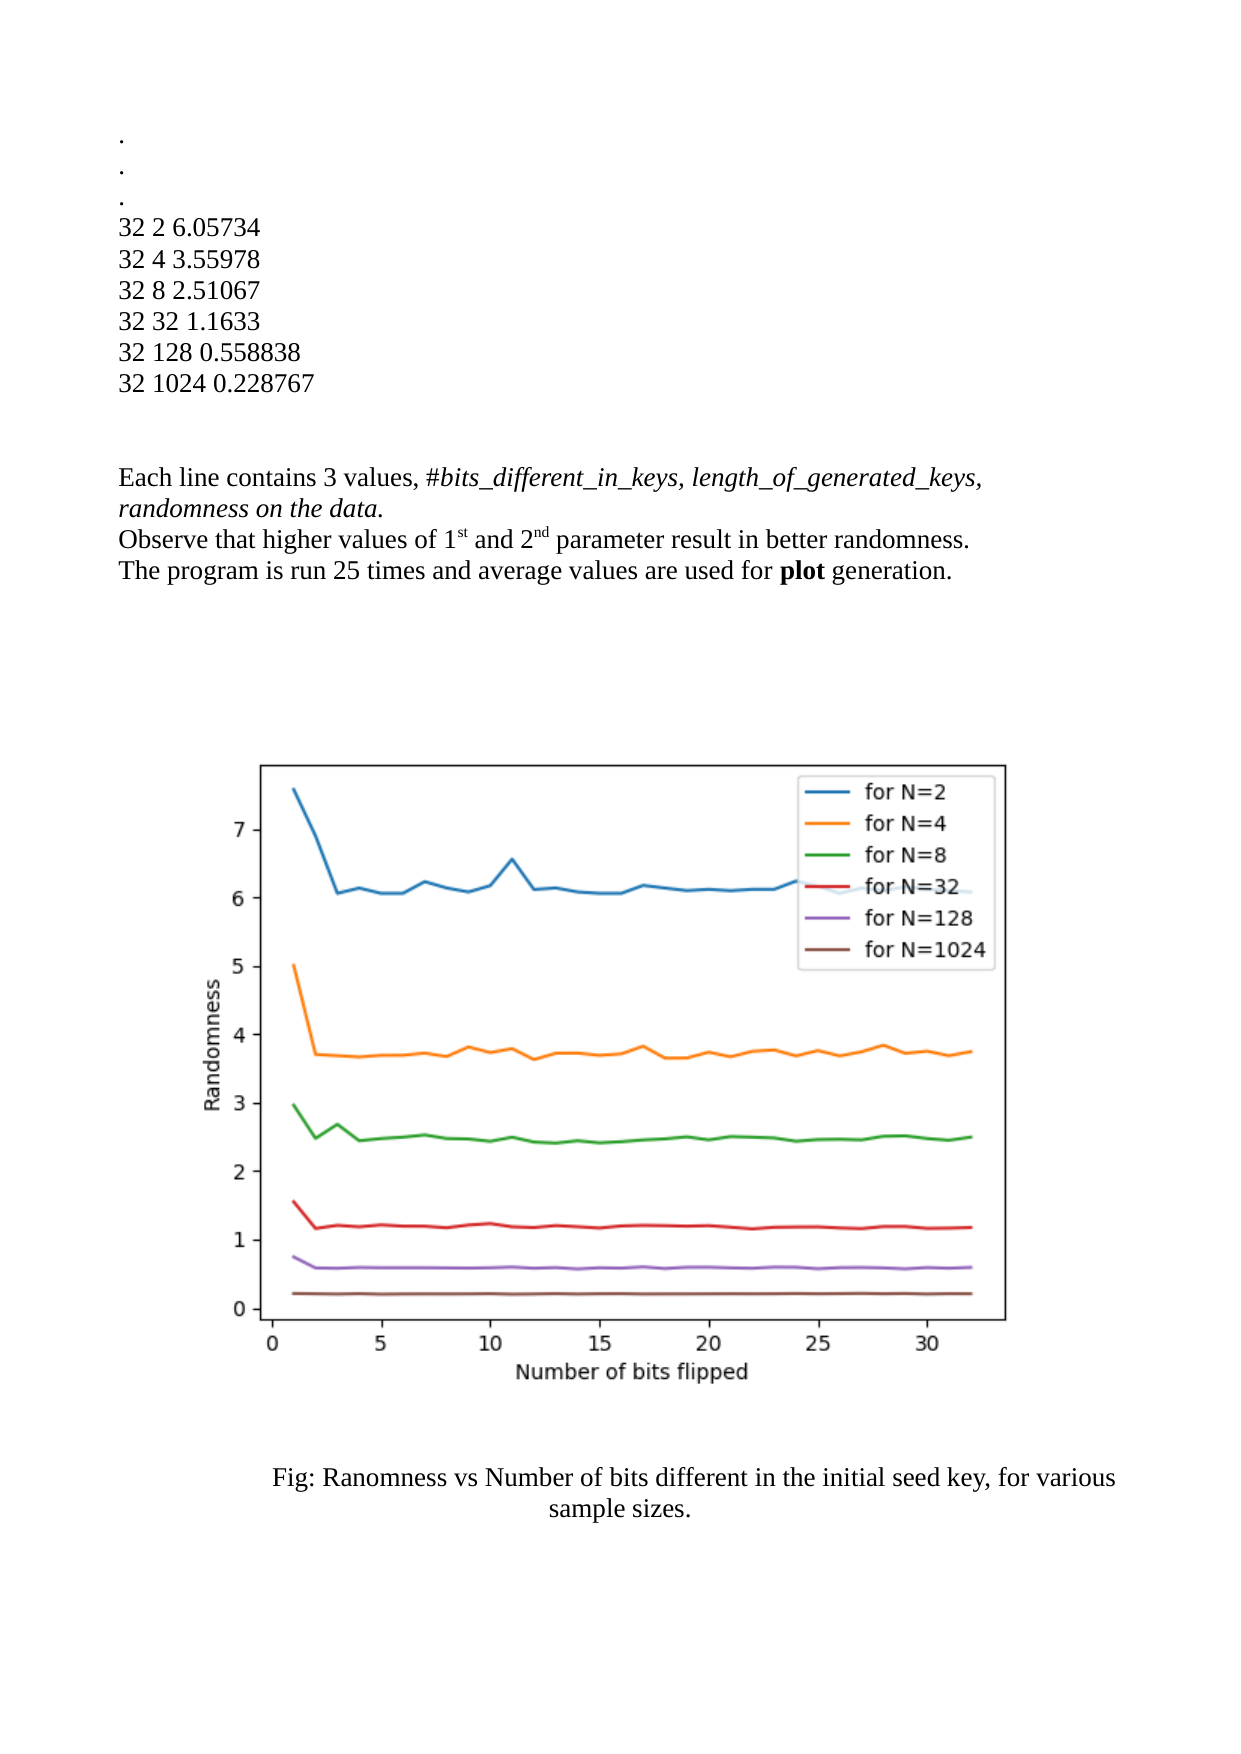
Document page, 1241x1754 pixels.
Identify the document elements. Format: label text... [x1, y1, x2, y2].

text 32 2 6.05734 [118, 212, 1122, 243]
text Observe that higher values of 1st and 2nd parameter result in better randomness. [118, 523, 1122, 554]
text 32 8 2.51067 [118, 274, 1122, 305]
text . [118, 180, 1122, 212]
text The program is run 25 times and average values are used for plot generation. [118, 554, 1122, 585]
text 32 32 1.1633 [118, 305, 1122, 336]
picture [140, 678, 1100, 1399]
text Fig: Ranomness vs Number of bits different in the initial seed key, for various sample sizes. [118, 1461, 1122, 1523]
text 32 4 3.55978 [118, 243, 1122, 274]
text Each line contains 3 values, #bits_different_in_keys, length_of_generated_keys, randomness on the data. [118, 461, 1122, 523]
text 32 1024 0.228767 [118, 367, 1122, 398]
text . [118, 118, 1122, 149]
text 32 128 0.558838 [118, 336, 1122, 367]
text . [118, 149, 1122, 180]
